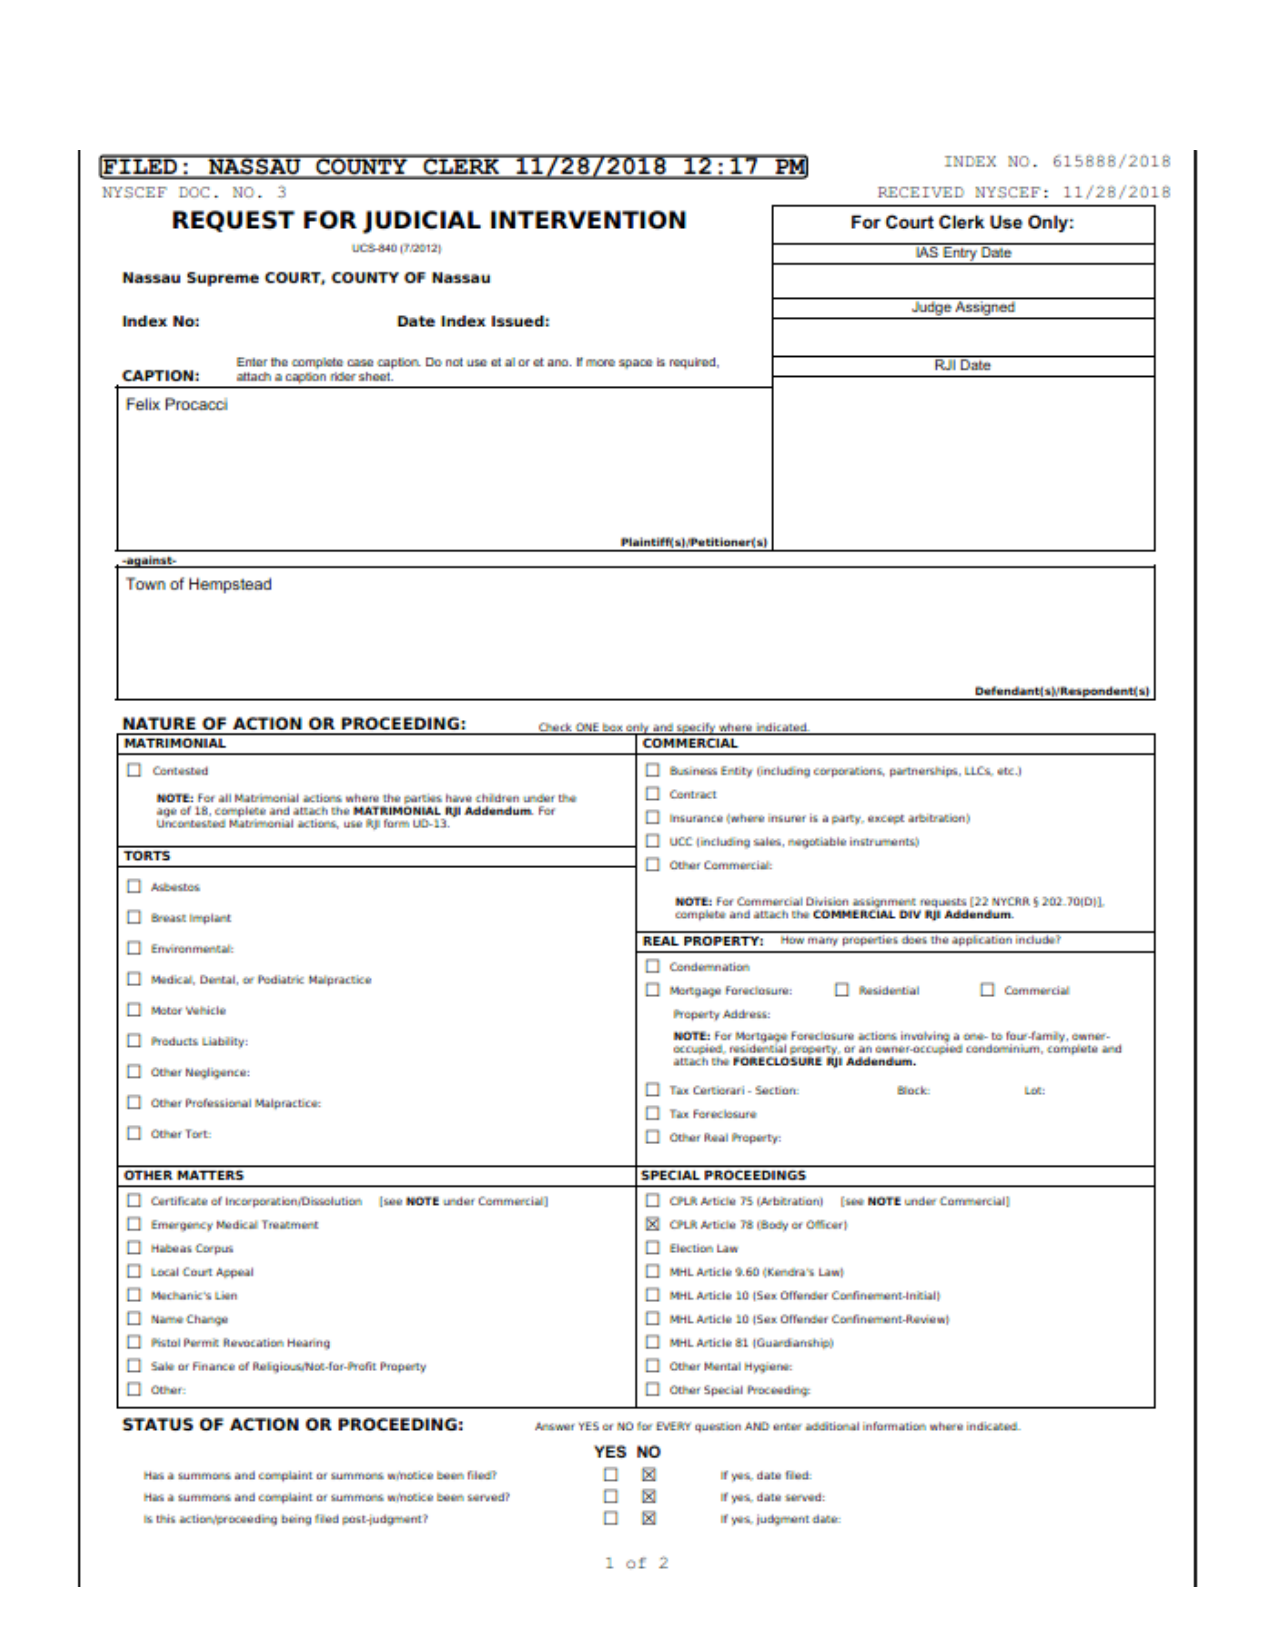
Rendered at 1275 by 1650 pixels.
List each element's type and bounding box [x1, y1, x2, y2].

picture [77, 150, 1198, 1587]
